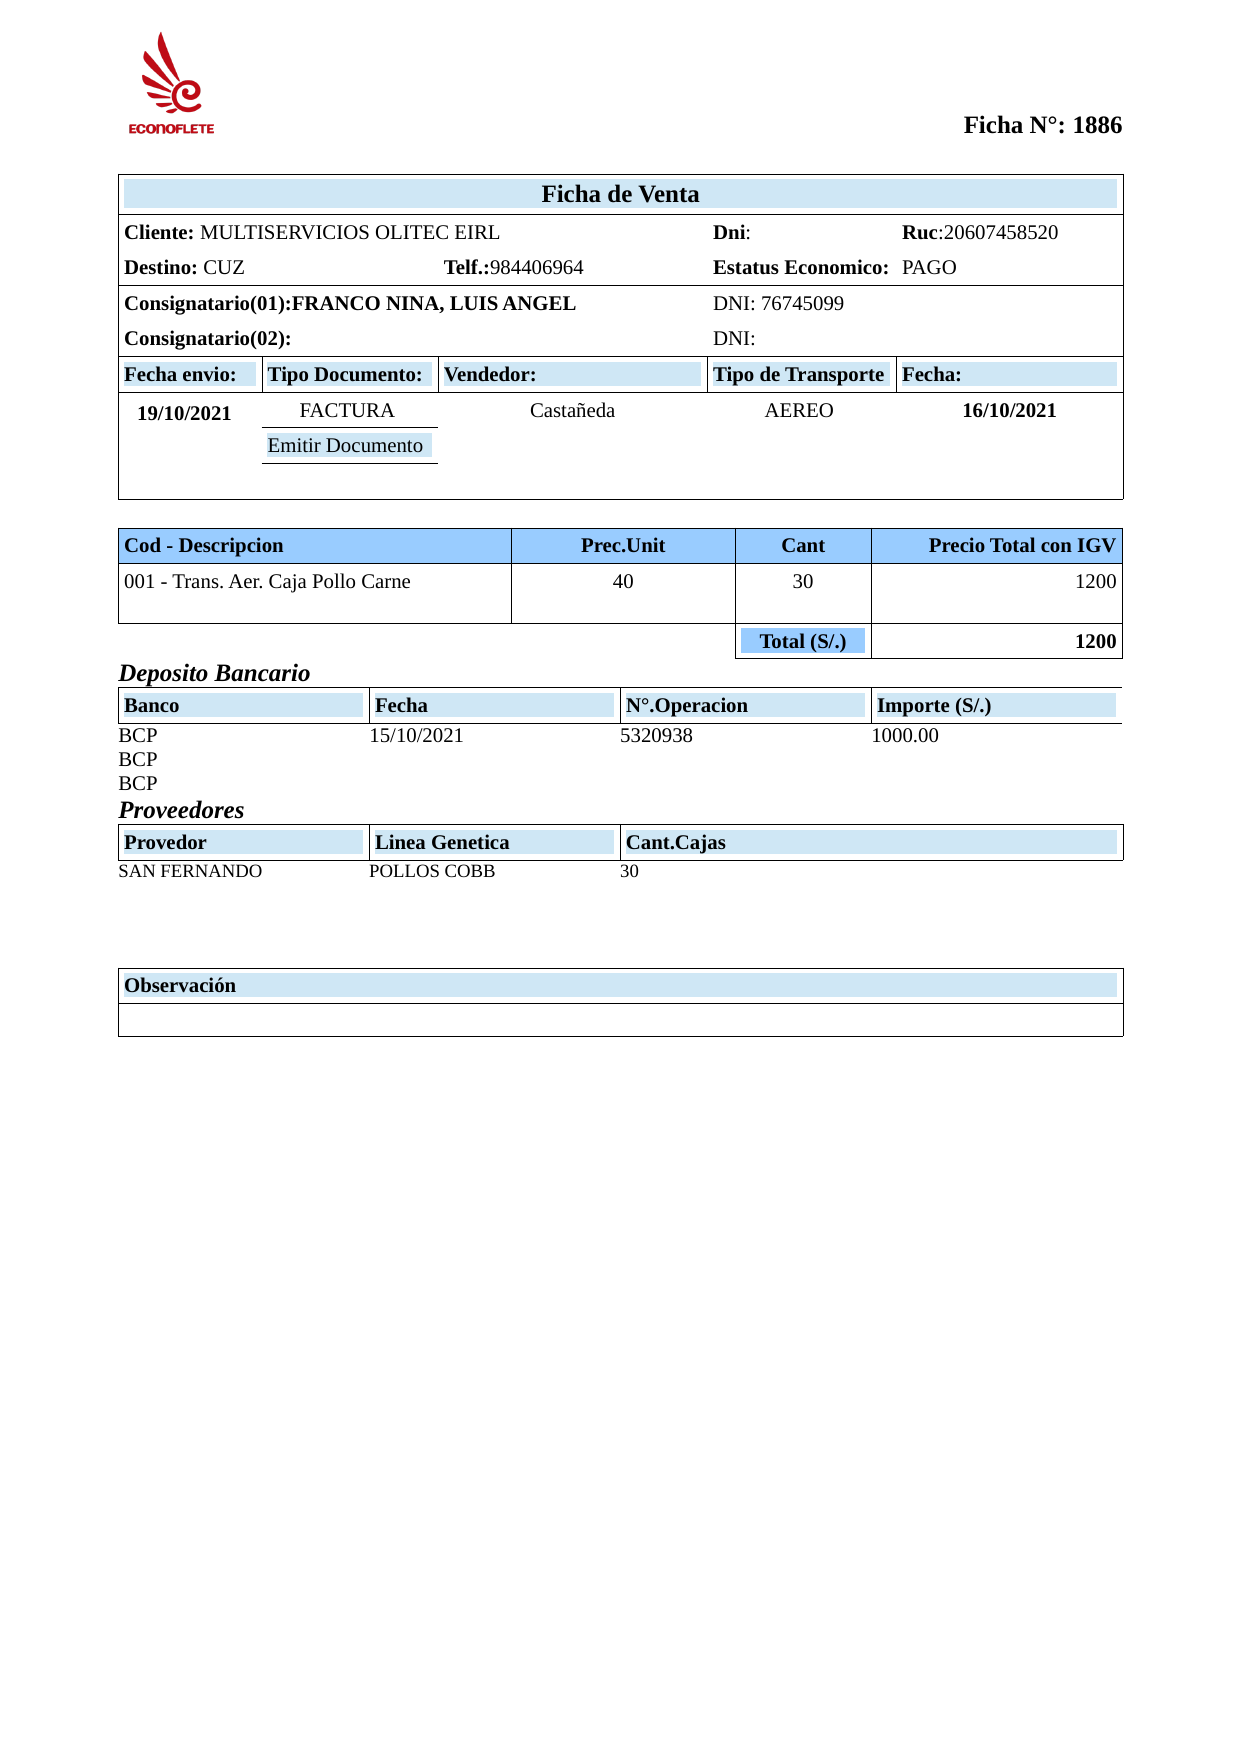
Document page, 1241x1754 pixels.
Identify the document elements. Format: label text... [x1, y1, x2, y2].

table_cell Destino: CUZ [119, 249, 438, 285]
table_cell [511, 624, 735, 658]
table_cell Consignatario(02): [119, 321, 707, 356]
table_header N°.Operacion [621, 688, 871, 723]
table_cell [369, 747, 620, 771]
table_cell [871, 771, 1122, 795]
table_cell Dni: [707, 215, 896, 249]
table_cell [620, 881, 1123, 903]
table_header Cant.Cajas [621, 825, 1123, 859]
table_cell Emitir Documento [262, 428, 438, 463]
table_cell Total (S/.) [736, 624, 871, 658]
table_cell AEREO [707, 393, 896, 498]
table_cell 16/10/2021 [896, 393, 1123, 498]
table_cell [118, 624, 511, 658]
table_cell 1000.00 [871, 724, 1122, 747]
table_cell [620, 903, 1123, 924]
table_cell Castañeda [438, 393, 707, 498]
table_header Cant [736, 529, 871, 563]
table_cell 30 [620, 861, 1123, 881]
table_cell 5320938 [620, 724, 871, 747]
table_cell [262, 464, 438, 498]
table_cell [871, 747, 1122, 771]
table_header Ficha de Venta [119, 175, 1123, 214]
table_header Precio Total con IGV [872, 529, 1122, 563]
text Deposito Bancario [118, 658, 1122, 687]
table_cell 1200 [872, 624, 1122, 658]
table_cell 15/10/2021 [369, 724, 620, 747]
table_cell POLLOS COBB [369, 861, 620, 881]
table_cell 001 - Trans. Aer. Caja Pollo Carne [119, 564, 511, 623]
table_cell [620, 946, 1123, 967]
table_header Fecha [370, 688, 620, 723]
table_cell [620, 771, 871, 795]
table_cell BCP [118, 771, 369, 795]
table_cell Consignatario(01):FRANCO NINA, LUIS ANGEL [119, 286, 707, 321]
table_cell [369, 771, 620, 795]
table_header Linea Genetica [370, 825, 620, 859]
table_cell 1200 [872, 564, 1122, 623]
table_cell [369, 881, 620, 903]
table_cell Telf.:984406964 [438, 249, 707, 285]
table_header Observación [119, 969, 1123, 1003]
table_cell [369, 903, 620, 924]
table_cell BCP [118, 747, 369, 771]
table_cell Vendedor: [439, 357, 707, 392]
table_header Banco [119, 688, 369, 723]
table_cell Estatus Economico: [707, 249, 896, 285]
table_cell Tipo de Transporte [708, 357, 896, 392]
table_cell Ruc:20607458520 [896, 215, 1123, 249]
table_cell 40 [512, 564, 735, 623]
table_cell [369, 946, 620, 967]
table_cell [369, 924, 620, 946]
table_cell DNI: 76745099 [707, 286, 1123, 321]
text Proveedores [118, 795, 1122, 824]
table_cell FACTURA [262, 393, 438, 427]
table_cell [119, 1004, 1123, 1036]
picture [118, 31, 225, 134]
table_cell [620, 924, 1123, 946]
table_cell DNI: [707, 321, 1123, 356]
table_cell SAN FERNANDO [118, 861, 369, 881]
table_header Prec.Unit [512, 529, 735, 563]
table_cell Cliente: MULTISERVICIOS OLITEC EIRL [119, 215, 707, 249]
table_cell Fecha envio: [119, 357, 262, 392]
table_cell [118, 924, 369, 946]
table_cell [118, 881, 369, 903]
table_cell Fecha: [897, 357, 1123, 392]
table_cell [118, 946, 369, 967]
table_cell [118, 903, 369, 924]
table_cell 19/10/2021 [119, 393, 262, 498]
table_header Provedor [119, 825, 369, 859]
table_cell BCP [118, 724, 369, 747]
table_cell Tipo Documento: [263, 357, 438, 392]
table_cell PAGO [896, 249, 1123, 285]
table_header Importe (S/.) [872, 688, 1122, 723]
table_cell [620, 747, 871, 771]
table_cell 30 [736, 564, 871, 623]
table_header Cod - Descripcion [119, 529, 511, 563]
